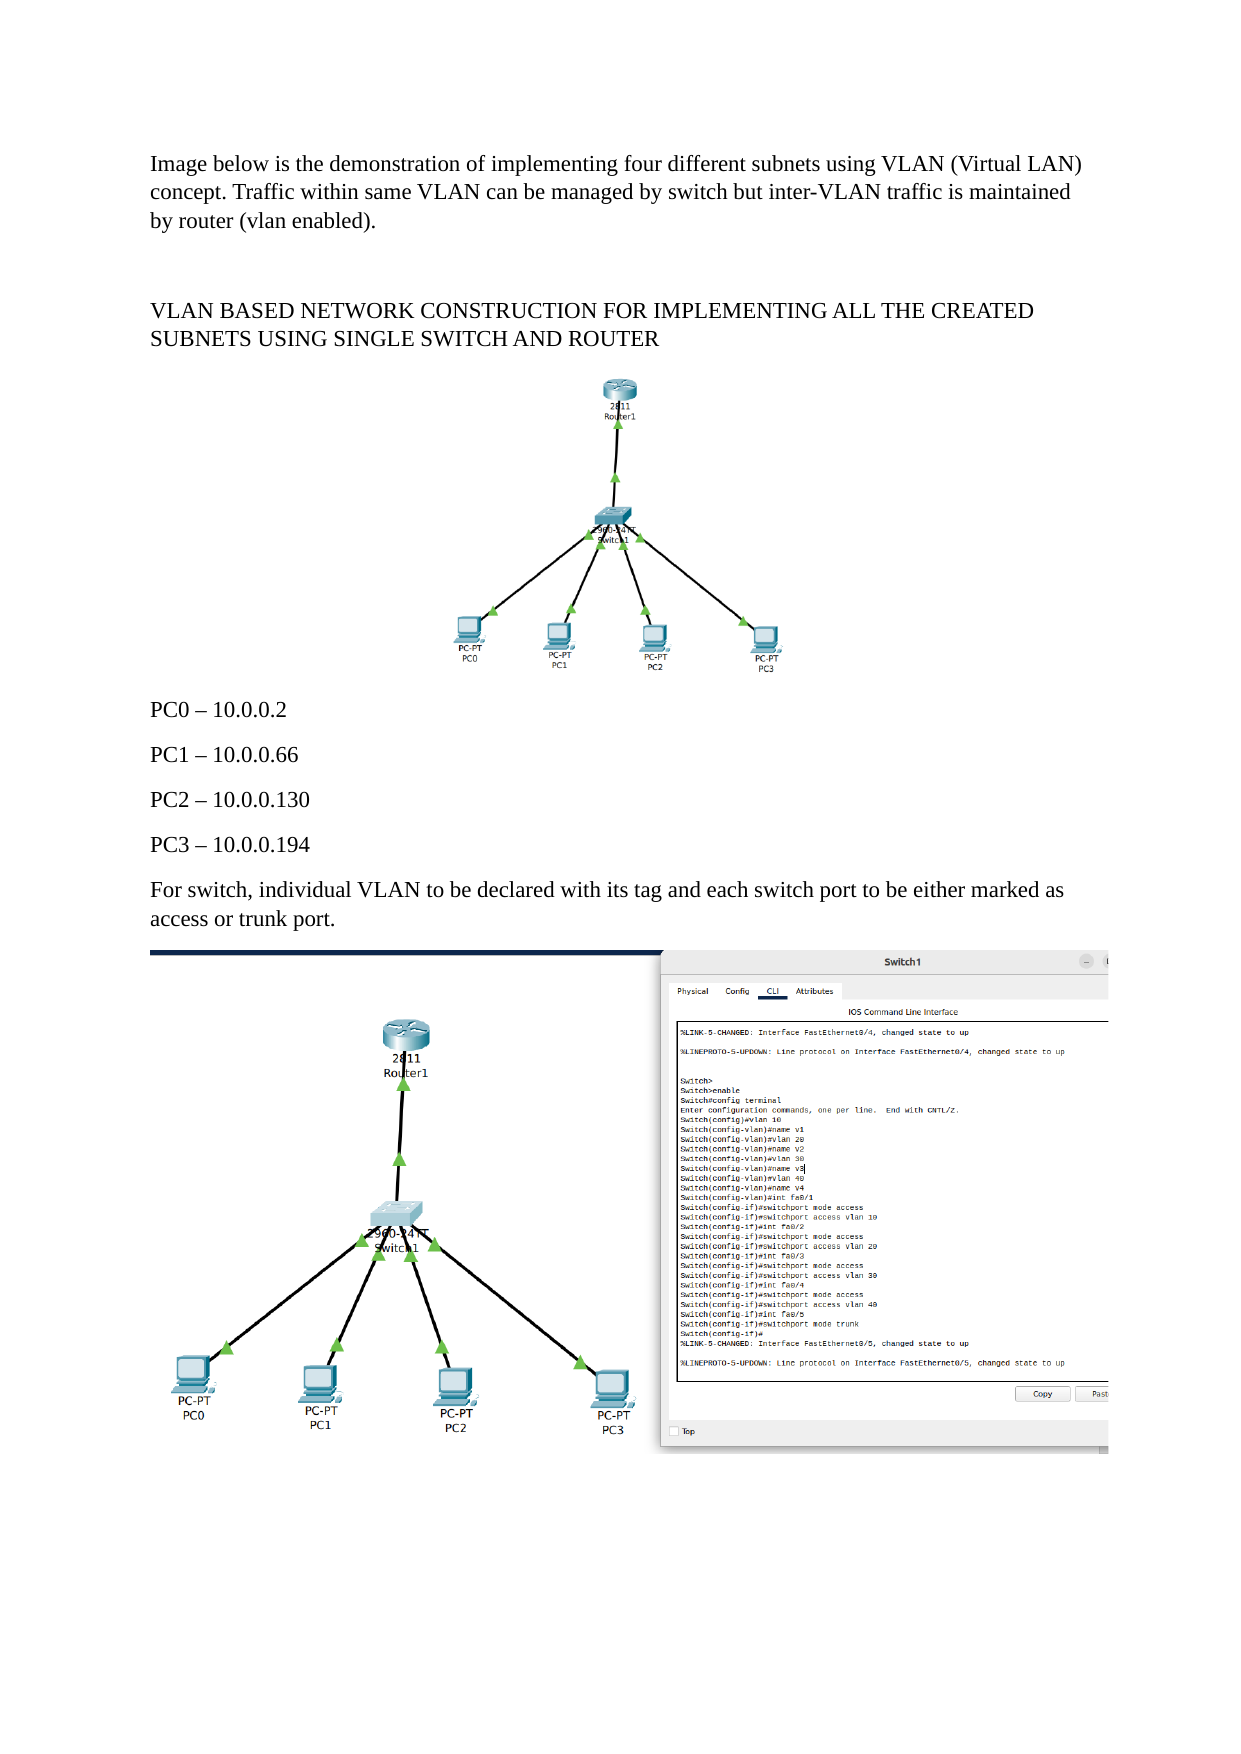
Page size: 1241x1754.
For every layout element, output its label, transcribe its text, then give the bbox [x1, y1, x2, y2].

text PC2 – 10.0.0.130 [150, 786, 1090, 813]
text PC3 – 10.0.0.194 [150, 831, 1090, 858]
text PC1 – 10.0.0.66 [150, 741, 1090, 768]
text Image below is the demonstration of implementing four different subnets using VLAN (Virtual LAN) concept. Traffic within same VLAN can be managed by switch but inter-VLAN traffic is maintained by router (vlan enabled). [150, 150, 1090, 233]
text For switch, individual VLAN to be declared with its tag and each switch port to be either marked as access or trunk port. [150, 877, 1090, 931]
text PC0 – 10.0.0.2 [150, 696, 1090, 722]
text VLAN BASED NETWORK CONSTRUCTION FOR IMPLEMENTING ALL THE CREATED SUBNETS USING SINGLE SWITCH AND ROUTER [150, 297, 1090, 352]
picture [438, 370, 802, 678]
